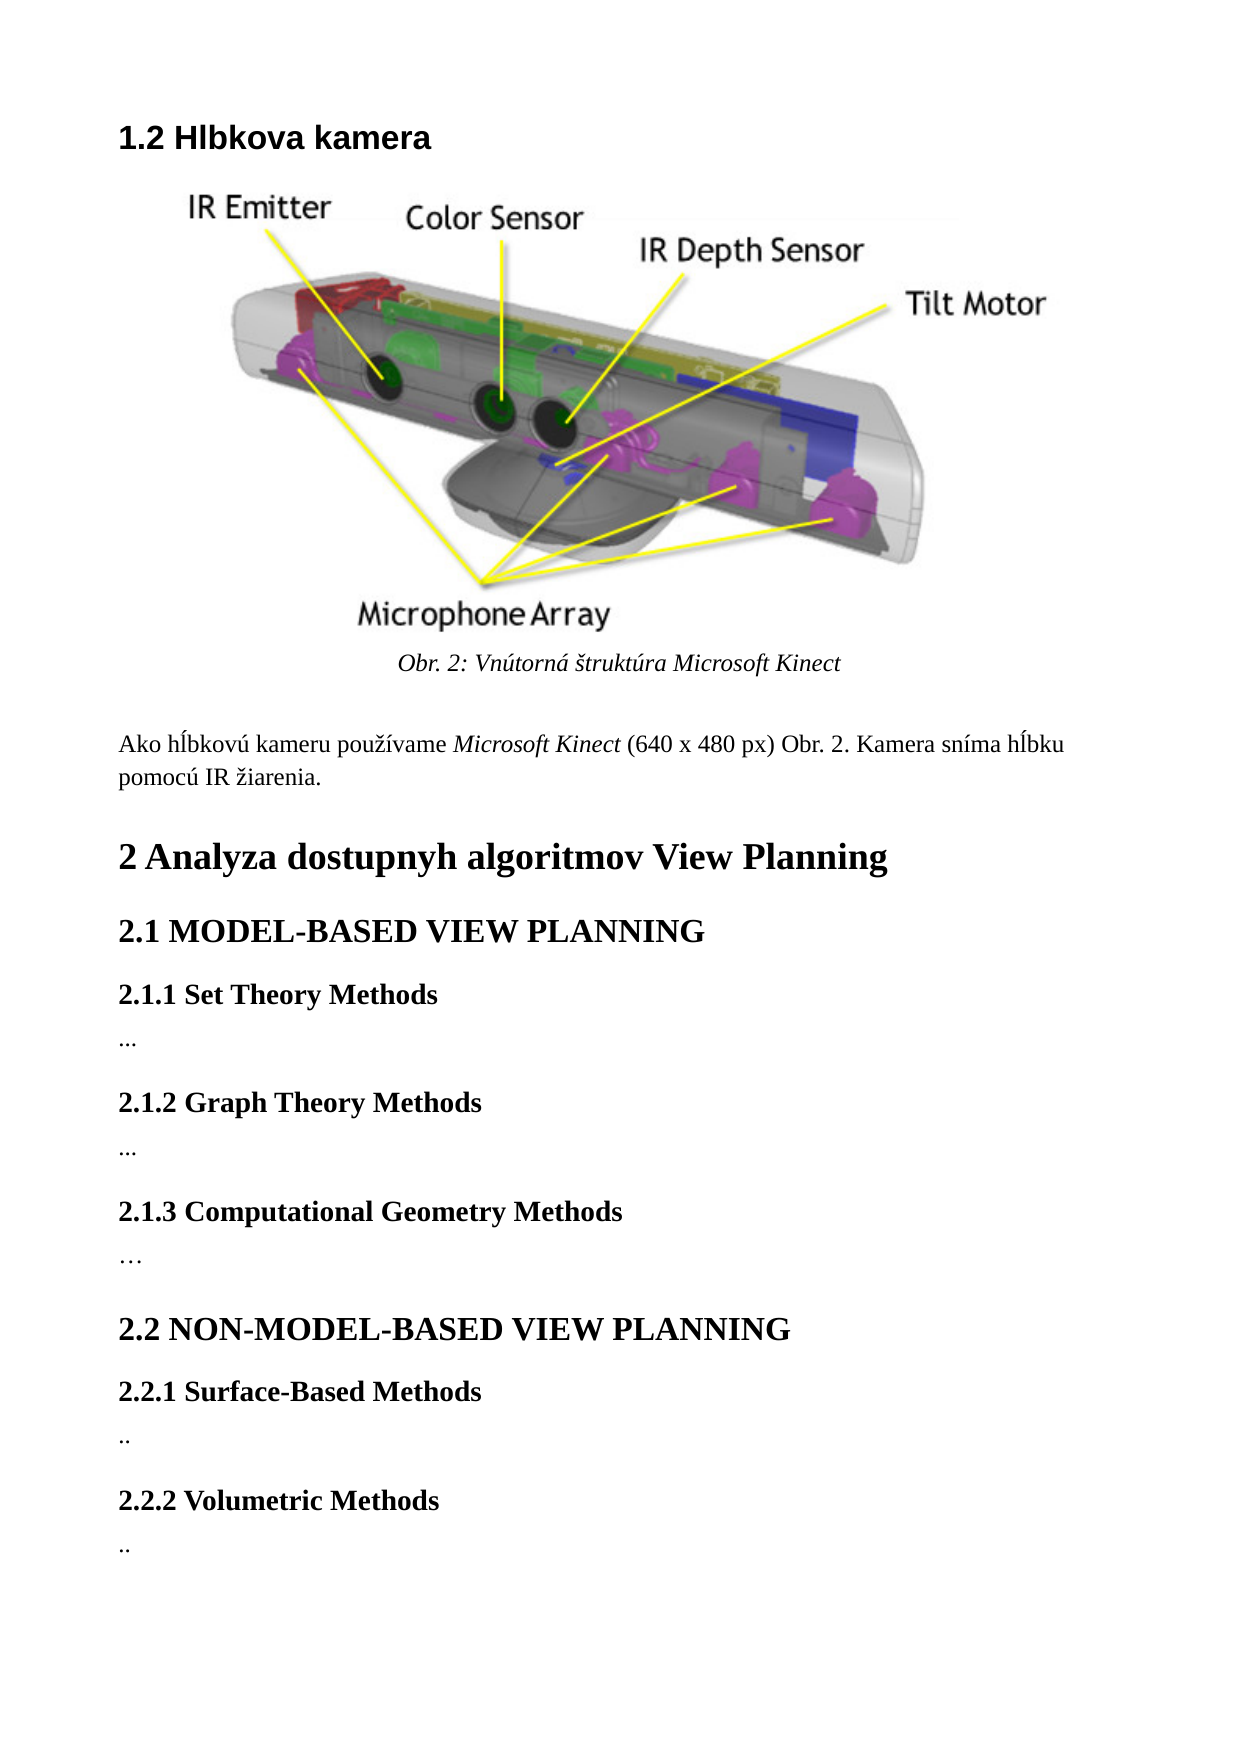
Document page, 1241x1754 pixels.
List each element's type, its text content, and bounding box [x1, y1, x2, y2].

subtitle 2 Analyza dostupnyh algoritmov View Planning [118, 834, 1122, 878]
text … [118, 1240, 1122, 1269]
subtitle 2.1.3 Computational Geometry Methods [118, 1194, 1122, 1228]
text ... [118, 1023, 1122, 1052]
picture [171, 181, 1070, 643]
text Ako hĺbkovú kameru používame Microsoft Kinect (640 x 480 px) Obr. 2. Kamera sníma hĺbku pomocú IR žiarenia. [118, 729, 1122, 791]
subtitle 2.1.1 Set Theory Methods [118, 977, 1122, 1011]
subtitle 2.1.2 Graph Theory Methods [118, 1086, 1122, 1119]
subtitle 2.2 NON-MODEL-BASED VIEW PLANNING [118, 1309, 1122, 1347]
subtitle 2.2.1 Surface-Based Methods [118, 1374, 1122, 1408]
text ... [118, 1132, 1122, 1161]
text Obr. 2: Vnútorná štruktúra Microsoft Kinect [171, 643, 1069, 677]
subtitle 2.2.2 Volumetric Methods [118, 1483, 1122, 1517]
text .. [118, 1421, 1122, 1449]
subtitle 2.1 MODEL-BASED VIEW PLANNING [118, 911, 1122, 950]
text .. [118, 1529, 1122, 1558]
subtitle 1.2 Hlbkova kamera [118, 118, 1122, 157]
